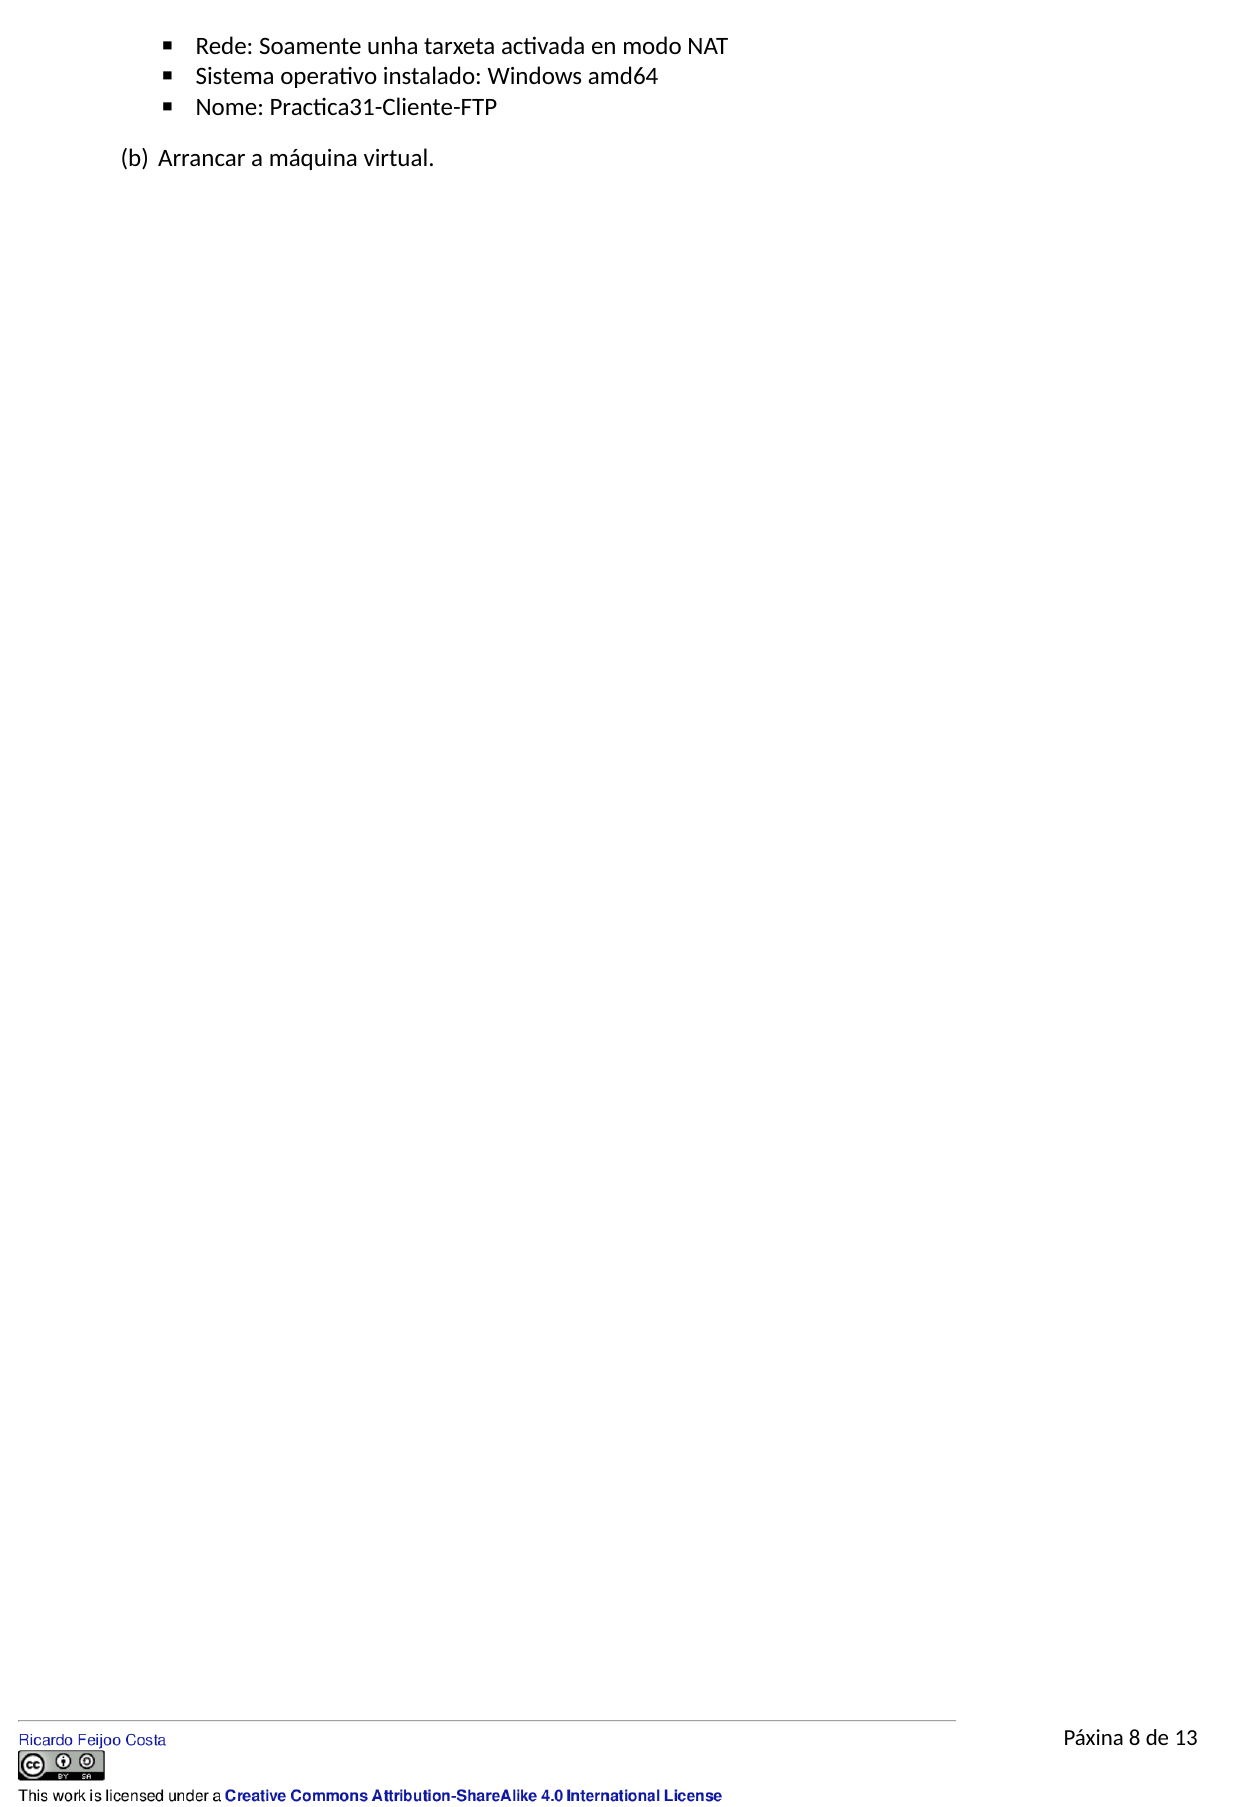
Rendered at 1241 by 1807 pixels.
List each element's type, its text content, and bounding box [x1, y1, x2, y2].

list Rede: Soamente unha tarxeta activada en modo NAT [158, 30, 1197, 60]
list Arrancar a máquina virtual. [120, 142, 1197, 172]
list Sistema operativo instalado: Windows amd64 [158, 60, 1197, 91]
picture [8, 1715, 957, 1806]
list Nome: Practica31-Cliente-FTP [158, 91, 1197, 121]
